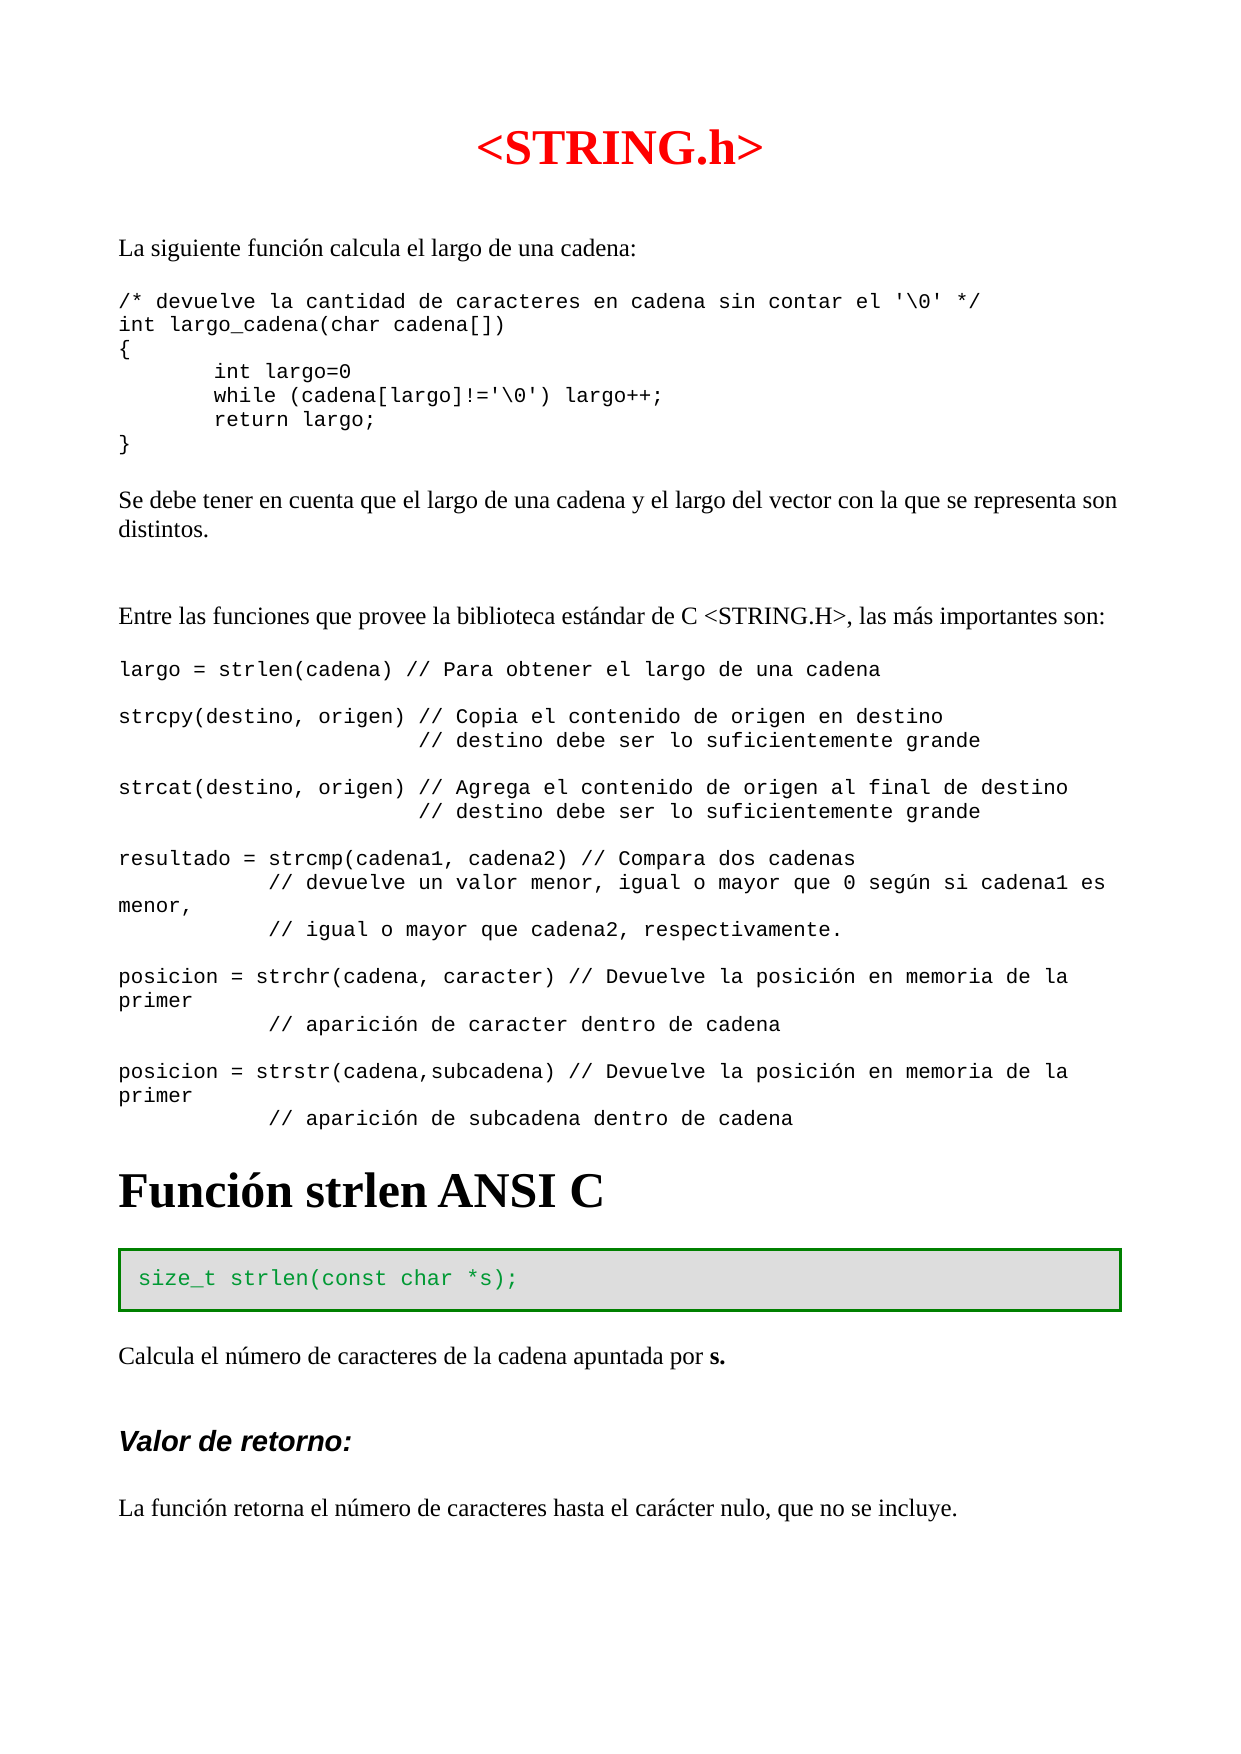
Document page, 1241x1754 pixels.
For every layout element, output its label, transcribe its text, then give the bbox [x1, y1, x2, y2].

text /* devuelve la cantidad de caracteres en cadena sin contar el '\0' */ [118, 291, 1122, 314]
text strcpy(destino, origen) // Copia el contenido de origen en destino [118, 706, 1122, 730]
text // igual o mayor que cadena2, respectivamente. [118, 919, 1122, 943]
text size_t strlen(const char *s); [121, 1251, 1119, 1309]
text Calcula el número de caracteres de la cadena apuntada por s. [118, 1341, 1122, 1370]
text resultado = strcmp(cadena1, cadena2) // Compara dos cadenas [118, 848, 1122, 872]
subtitle <STRING.h> [118, 118, 1122, 176]
text } [118, 432, 1122, 456]
text posicion = strstr(cadena,subcadena) // Devuelve la posición en memoria de la primer [118, 1061, 1122, 1108]
text while (cadena[largo]!='\0') largo++; [118, 385, 1122, 409]
text { [118, 338, 1122, 362]
subtitle Valor de retorno: [118, 1424, 1122, 1458]
text Entre las funciones que provee la biblioteca estándar de C <STRING.H>, las más importantes son: [118, 601, 1122, 630]
text posicion = strchr(cadena, caracter) // Devuelve la posición en memoria de la primer [118, 966, 1122, 1014]
text int largo_cadena(char cadena[]) [118, 314, 1122, 338]
text // destino debe ser lo suficientemente grande [118, 801, 1122, 824]
subtitle Función strlen ANSI C [118, 1161, 1122, 1219]
text La función retorna el número de caracteres hasta el carácter nulo, que no se incluye. [118, 1493, 1122, 1522]
text strcat(destino, origen) // Agrega el contenido de origen al final de destino [118, 777, 1122, 801]
text int largo=0 [118, 362, 1122, 385]
text largo = strlen(cadena) // Para obtener el largo de una cadena [118, 659, 1122, 683]
text // destino debe ser lo suficientemente grande [118, 730, 1122, 754]
text Se debe tener en cuenta que el largo de una cadena y el largo del vector con la que se representa son distintos. [118, 485, 1122, 543]
text La siguiente función calcula el largo de una cadena: [118, 204, 1122, 262]
text // aparición de caracter dentro de cadena [118, 1014, 1122, 1037]
text return largo; [118, 409, 1122, 432]
text // devuelve un valor menor, igual o mayor que 0 según si cadena1 es menor, [118, 872, 1122, 919]
text // aparición de subcadena dentro de cadena [118, 1108, 1122, 1132]
